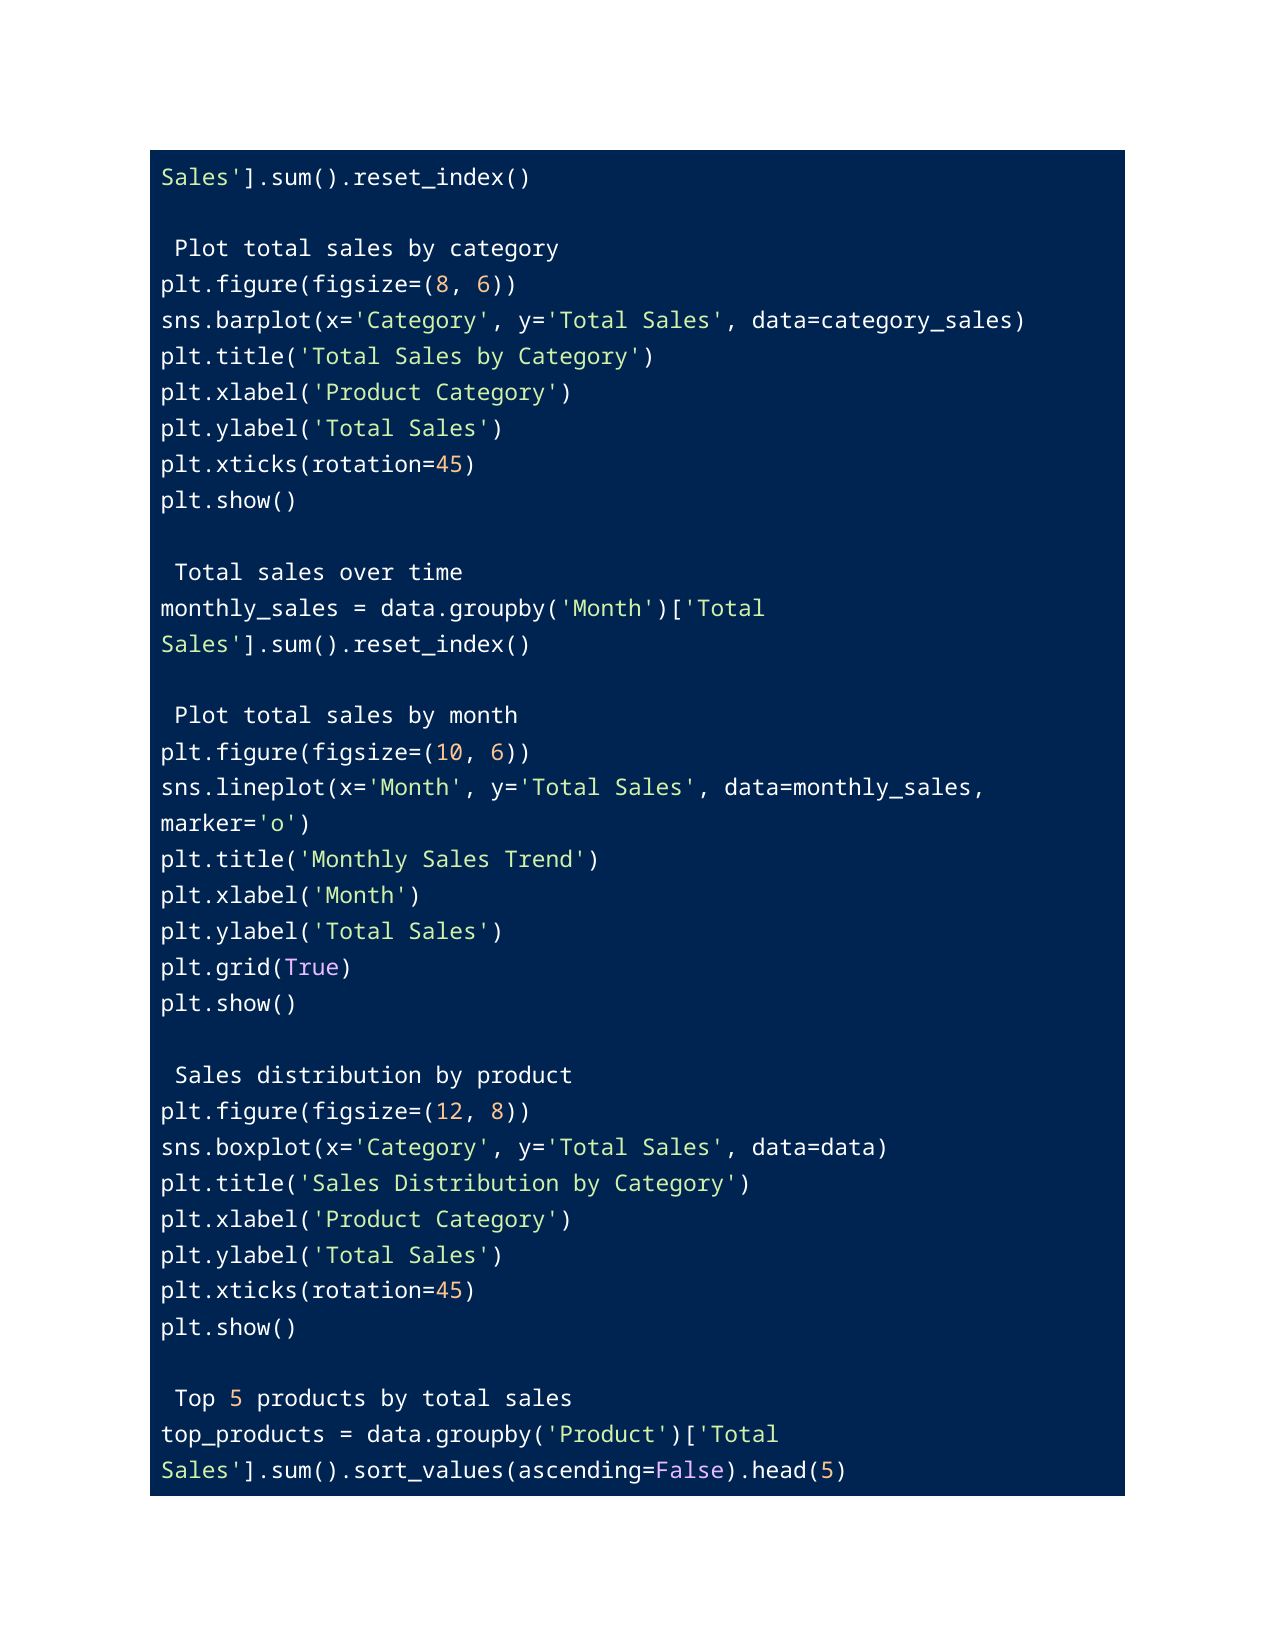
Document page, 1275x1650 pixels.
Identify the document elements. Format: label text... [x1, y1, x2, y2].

table_header Sales'].sum().reset_index() Plot total sales by category plt.figure(figsize=(8, 6)) sns.barplot(x='Category', y='Total Sales', data=category_sales) plt.title('Total Sales by Category') plt.xlabel('Product Category') plt.ylabel('Total Sales') plt.xticks(rotation=45) plt.show() Total sales over time monthly_sales = data.groupby('Month')['Total Sales'].sum().reset_index() Plot total sales by month plt.figure(figsize=(10, 6)) sns.lineplot(x='Month', y='Total Sales', data=monthly_sales, marker='o') plt.title('Monthly Sales Trend') plt.xlabel('Month') plt.ylabel('Total Sales') plt.grid(True) plt.show() Sales distribution by product plt.figure(figsize=(12, 8)) sns.boxplot(x='Category', y='Total Sales', data=data) plt.title('Sales Distribution by Category') plt.xlabel('Product Category') plt.ylabel('Total Sales') plt.xticks(rotation=45) plt.show() Top 5 products by total sales top_products = data.groupby('Product')['Total Sales'].sum().sort_values(ascending=False).head(5) [150, 150, 1125, 1496]
